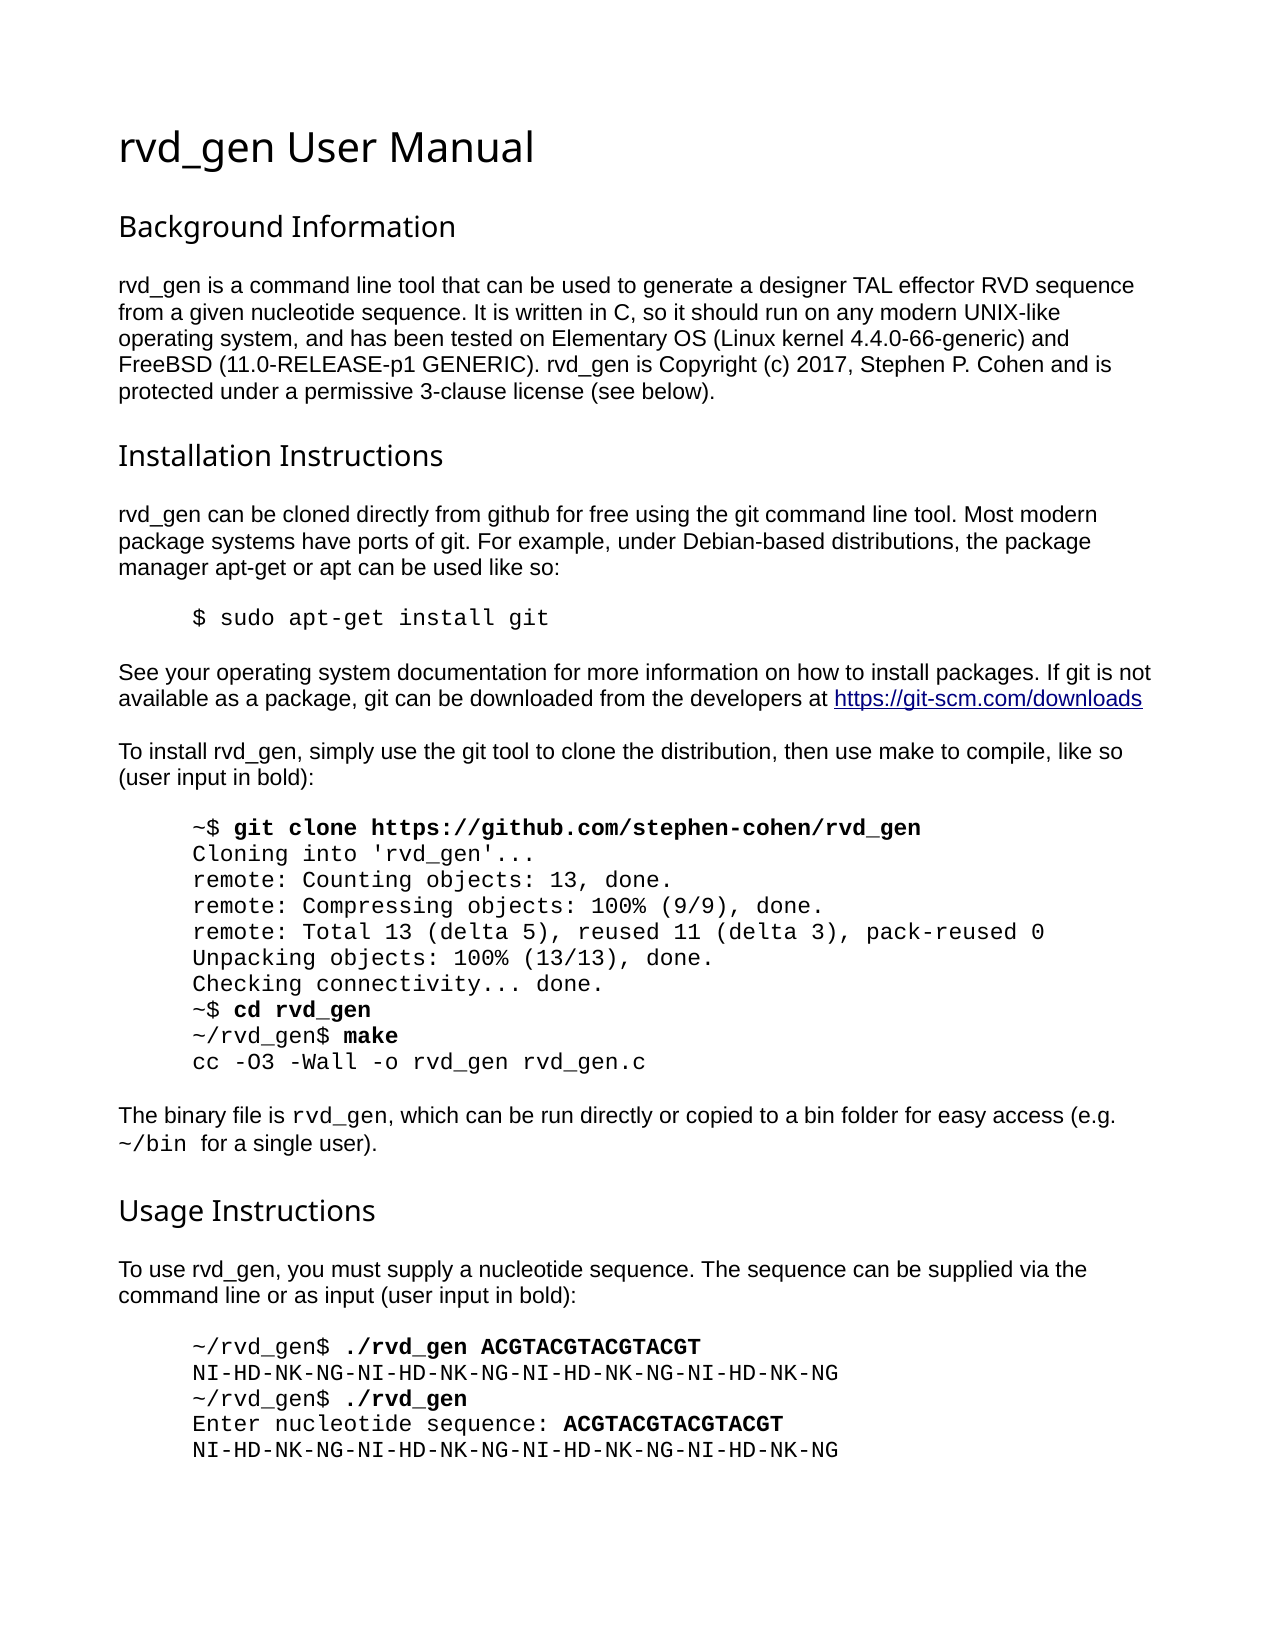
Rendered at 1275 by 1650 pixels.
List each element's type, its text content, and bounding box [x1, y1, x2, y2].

text Checking connectivity... done. [192, 972, 1157, 998]
text remote: Counting objects: 13, done. [192, 868, 1157, 894]
text See your operating system documentation for more information on how to install packages. If git is not available as a package, git can be downloaded from the developers at https://git-scm.com/downloads [118, 658, 1157, 711]
text remote: Compressing objects: 100% (9/9), done. [192, 894, 1157, 920]
text rvd_gen User Manual [118, 118, 1157, 175]
text Enter nucleotide sequence: ACGTACGTACGTACGT [192, 1413, 1157, 1439]
text rvd_gen can be cloned directly from github for free using the git command line tool. Most modern package systems have ports of git. For example, under Debian-based distributions, the package manager apt-get or apt can be used like so: [118, 501, 1157, 580]
text NI-HD-NK-NG-NI-HD-NK-NG-NI-HD-NK-NG-NI-HD-NK-NG [192, 1439, 1157, 1465]
text remote: Total 13 (delta 5), reused 11 (delta 3), pack-reused 0 [192, 920, 1157, 946]
text cc -O3 -Wall -o rvd_gen rvd_gen.c [192, 1050, 1157, 1076]
text ~$ git clone https://github.com/stephen-cohen/rvd_gen [192, 817, 1157, 843]
text Background Information [118, 206, 1157, 246]
text The binary file is rvd_gen, which can be run directly or copied to a bin folder for easy access (e.g. ~/bin for a single user). [118, 1102, 1157, 1159]
text rvd_gen is a command line tool that can be used to generate a designer TAL effector RVD sequence from a given nucleotide sequence. It is written in C, so it should run on any modern UNIX-like operating system, and has been tested on Elementary OS (Linux kernel 4.4.0-66-generic) and FreeBSD (11.0-RELEASE-p1 GENERIC). rvd_gen is Copyright (c) 2017, Stephen P. Cohen and is protected under a permissive 3-clause license (see below). [118, 272, 1157, 404]
text Cloning into 'rvd_gen'... [192, 843, 1157, 868]
text $ sudo apt-get install git [192, 607, 1157, 633]
text NI-HD-NK-NG-NI-HD-NK-NG-NI-HD-NK-NG-NI-HD-NK-NG [192, 1361, 1157, 1387]
text To install rvd_gen, simply use the git tool to clone the distribution, then use make to compile, like so (user input in bold): [118, 738, 1157, 790]
text ~/rvd_gen$ ./rvd_gen [192, 1387, 1157, 1413]
text Installation Instructions [118, 435, 1157, 475]
text Usage Instructions [118, 1190, 1157, 1229]
text ~/rvd_gen$ ./rvd_gen ACGTACGTACGTACGT [192, 1335, 1157, 1361]
text To use rvd_gen, you must supply a nucleotide sequence. The sequence can be supplied via the command line or as input (user input in bold): [118, 1256, 1157, 1309]
text ~/rvd_gen$ make [192, 1024, 1157, 1050]
text Unpacking objects: 100% (13/13), done. [192, 946, 1157, 972]
text ~$ cd rvd_gen [192, 998, 1157, 1024]
